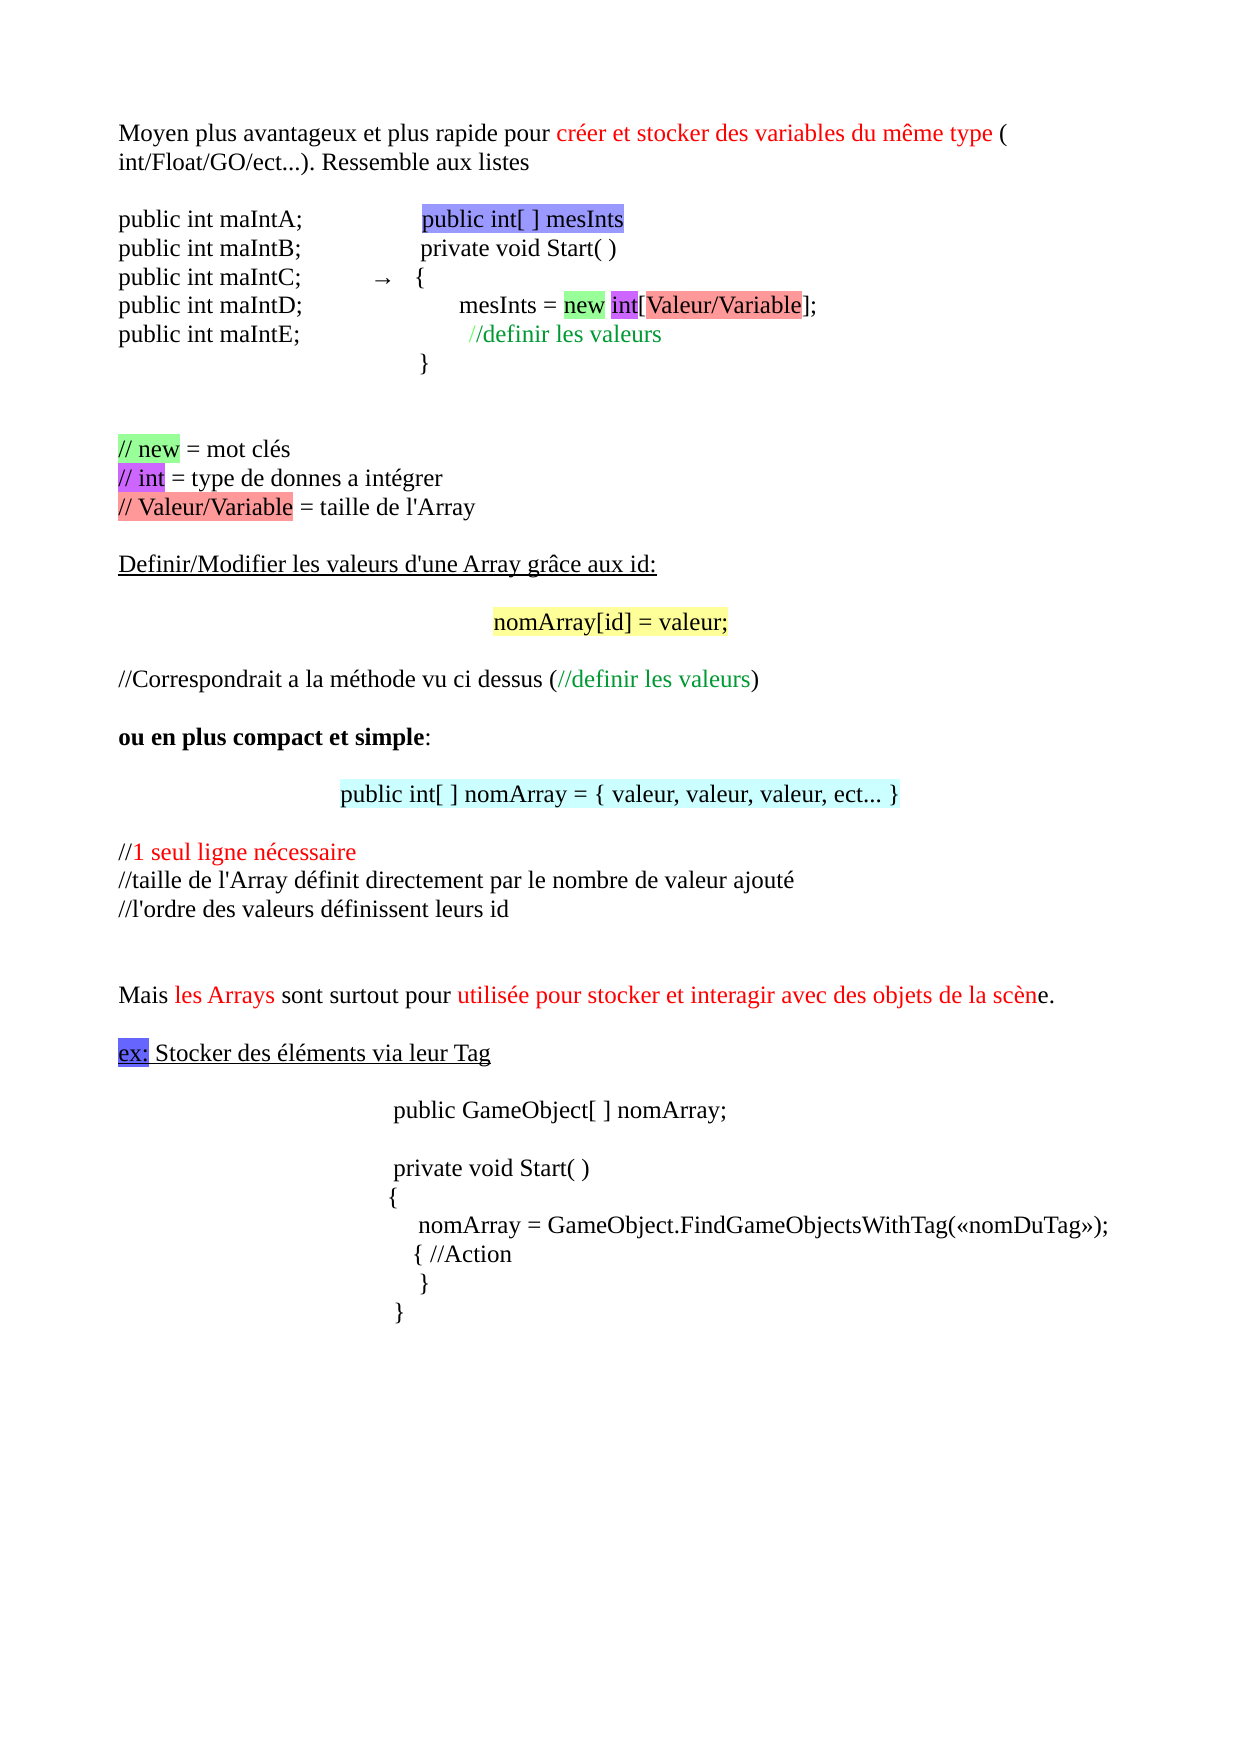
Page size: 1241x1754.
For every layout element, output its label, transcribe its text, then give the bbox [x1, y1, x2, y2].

text //Correspondrait a la méthode vu ci dessus (//definir les valeurs) [118, 664, 1122, 693]
text //l'ordre des valeurs définissent leurs id [118, 894, 1122, 923]
text private void Start( ) [118, 1153, 1122, 1182]
text public int maIntA; public int[ ] mesInts [118, 204, 1122, 233]
text Moyen plus avantageux et plus rapide pour créer et stocker des variables du même type ( int/Float/GO/ect...). Ressemble aux listes [118, 118, 1122, 176]
text public int maIntE; //definir les valeurs [118, 319, 1122, 348]
text ou en plus compact et simple: [118, 722, 1122, 751]
text public GameObject[ ] nomArray; [118, 1096, 1122, 1124]
text public int[ ] nomArray = { valeur, valeur, valeur, ect... } [118, 779, 1122, 808]
text { //Action [118, 1239, 1122, 1268]
text } [118, 1268, 1122, 1297]
text public int maIntB; private void Start( ) [118, 233, 1122, 262]
text ex: Stocker des éléments via leur Tag [118, 1038, 1122, 1067]
text } [118, 348, 1122, 377]
text //1 seul ligne nécessaire [118, 837, 1122, 866]
text // Valeur/Variable = taille de l'Array [118, 492, 1122, 521]
text nomArray = GameObject.FindGameObjectsWithTag(«nomDuTag»); [118, 1211, 1122, 1239]
text Mais les Arrays sont surtout pour utilisée pour stocker et interagir avec des objets de la scène. [118, 981, 1122, 1009]
text Definir/Modifier les valeurs d'une Array grâce aux id: [118, 549, 1122, 578]
text // int = type de donnes a intégrer [118, 463, 1122, 492]
text // new = mot clés [118, 434, 1122, 463]
text { [118, 1182, 1122, 1211]
text } [118, 1297, 1122, 1326]
text //taille de l'Array définit directement par le nombre de valeur ajouté [118, 866, 1122, 894]
text nomArray[id] = valeur; [118, 607, 1122, 636]
text public int maIntC; → { [118, 262, 1122, 291]
text public int maIntD; mesInts = new int[Valeur/Variable]; [118, 291, 1122, 319]
